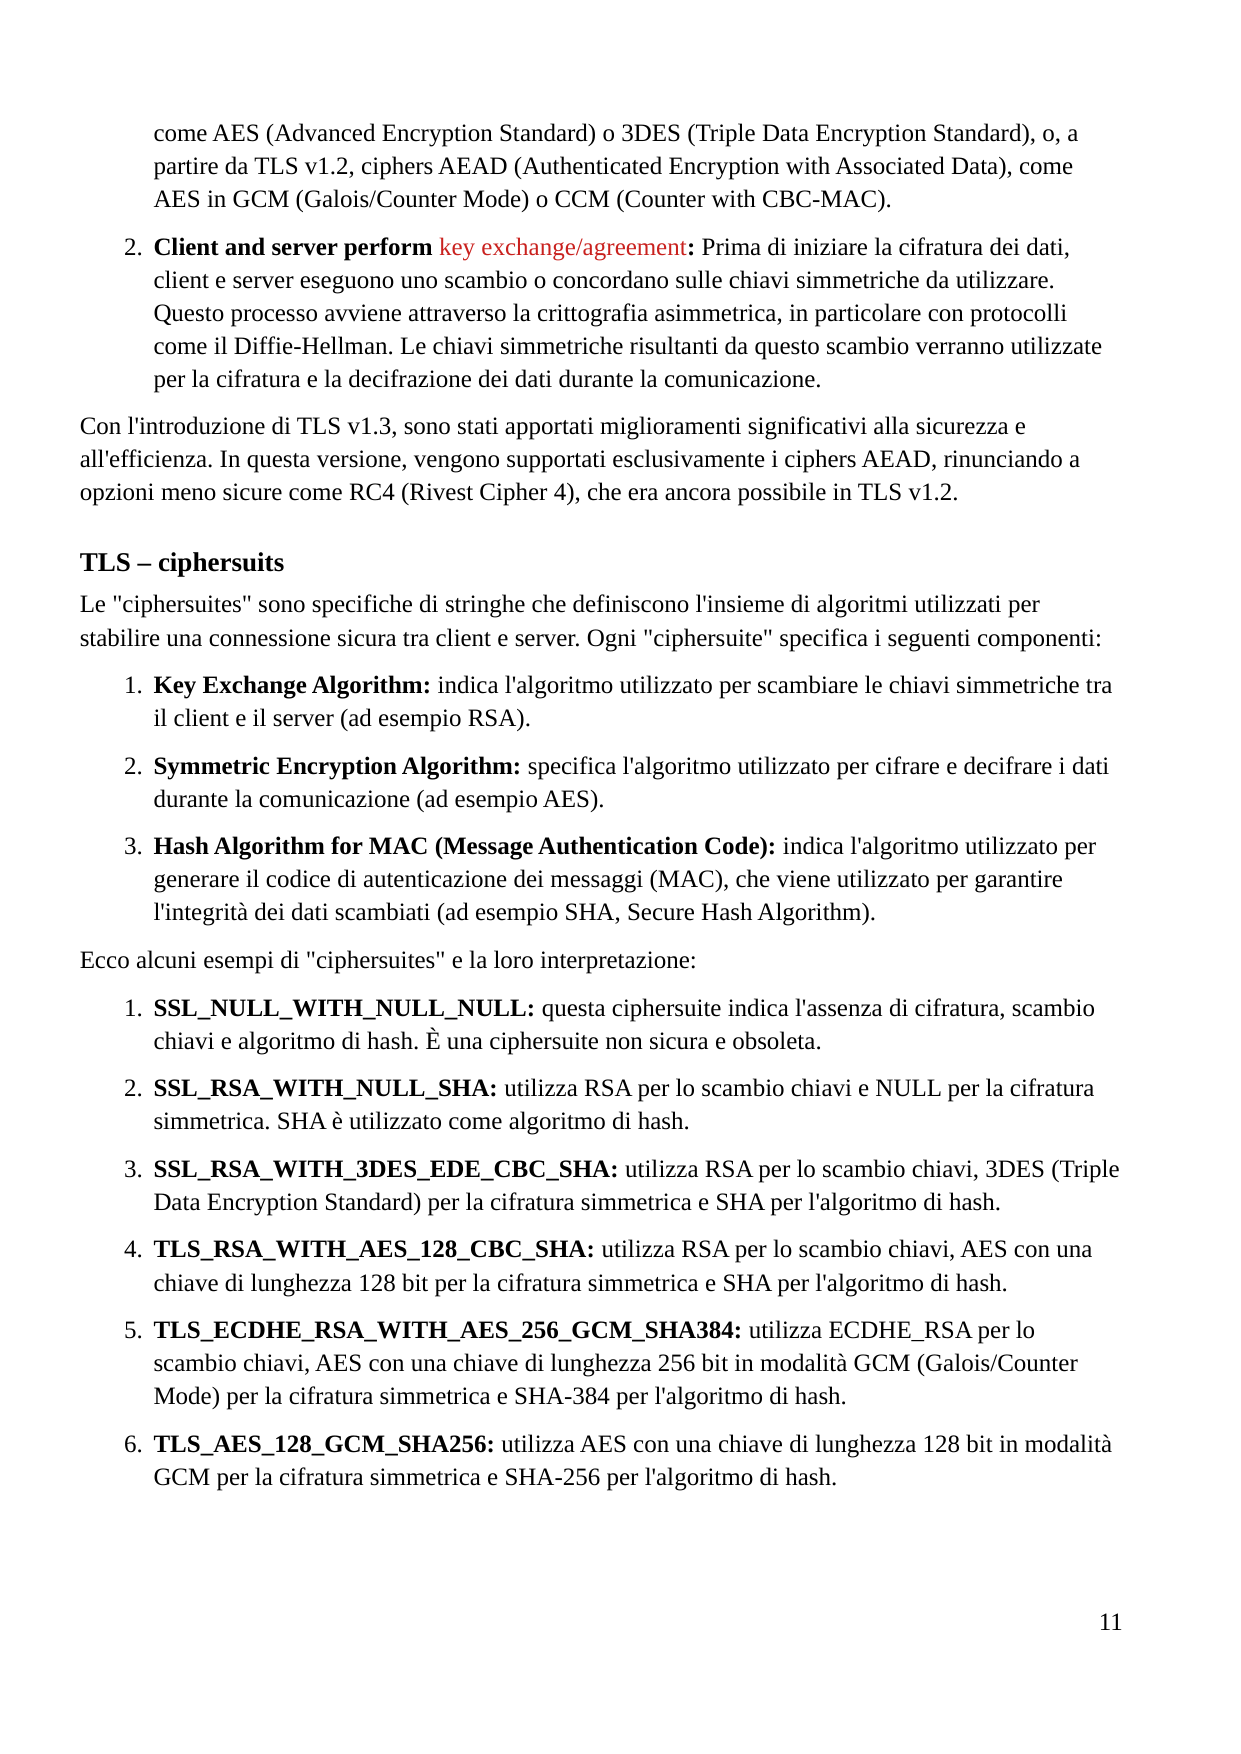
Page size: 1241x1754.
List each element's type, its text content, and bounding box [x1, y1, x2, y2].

list Client and server perform key exchange/agreement: Prima di iniziare la cifratura dei dati, client e server eseguono uno scambio o concordano sulle chiavi simmetriche da utilizzare. Questo processo avviene attraverso la crittografia asimmetrica, in particolare con protocolli come il Diffie-Hellman. Le chiavi simmetriche risultanti da questo scambio verranno utilizzate per la cifratura e la decifrazione dei dati durante la comunicazione. [124, 232, 1122, 393]
list TLS_ECDHE_RSA_WITH_AES_256_GCM_SHA384: utilizza ECDHE_RSA per lo scambio chiavi, AES con una chiave di lunghezza 256 bit in modalità GCM (Galois/Counter Mode) per la cifratura simmetrica e SHA-384 per l'algoritmo di hash. [124, 1315, 1122, 1410]
text Con l'introduzione di TLS v1.3, sono stati apportati miglioramenti significativi alla sicurezza e all'efficienza. In questa versione, vengono supportati esclusivamente i ciphers AEAD, rinunciando a opzioni meno sicure come RC4 (Rivest Cipher 4), che era ancora possibile in TLS v1.2. [79, 411, 1122, 506]
list TLS_RSA_WITH_AES_128_CBC_SHA: utilizza RSA per lo scambio chiavi, AES con una chiave di lunghezza 128 bit per la cifratura simmetrica e SHA per l'algoritmo di hash. [124, 1234, 1122, 1296]
list Key Exchange Algorithm: indica l'algoritmo utilizzato per scambiare le chiavi simmetriche tra il client e il server (ad esempio RSA). [124, 670, 1122, 732]
list SSL_NULL_WITH_NULL_NULL: questa ciphersuite indica l'assenza di cifratura, scambio chiavi e algoritmo di hash. È una ciphersuite non sicura e obsoleta. [124, 993, 1122, 1054]
list SSL_RSA_WITH_NULL_SHA: utilizza RSA per lo scambio chiavi e NULL per la cifratura simmetrica. SHA è utilizzato come algoritmo di hash. [124, 1073, 1122, 1135]
text Le "ciphersuites" sono specifiche di stringhe che definiscono l'insieme di algoritmi utilizzati per stabilire una connessione sicura tra client e server. Ogni "ciphersuite" specifica i seguenti componenti: [79, 589, 1122, 651]
list TLS_AES_128_GCM_SHA256: utilizza AES con una chiave di lunghezza 128 bit in modalità GCM per la cifratura simmetrica e SHA-256 per l'algoritmo di hash. [124, 1429, 1122, 1491]
text Ecco alcuni esempi di "ciphersuites" e la loro interpretazione: [79, 945, 1122, 974]
list SSL_RSA_WITH_3DES_EDE_CBC_SHA: utilizza RSA per lo scambio chiavi, 3DES (Triple Data Encryption Standard) per la cifratura simmetrica e SHA per l'algoritmo di hash. [124, 1154, 1122, 1216]
list Hash Algorithm for MAC (Message Authentication Code): indica l'algoritmo utilizzato per generare il codice di autenticazione dei messaggi (MAC), che viene utilizzato per garantire l'integrità dei dati scambiati (ad esempio SHA, Secure Hash Algorithm). [124, 831, 1122, 926]
list come AES (Advanced Encryption Standard) o 3DES (Triple Data Encryption Standard), o, a partire da TLS v1.2, ciphers AEAD (Authenticated Encryption with Associated Data), come AES in GCM (Galois/Counter Mode) o CCM (Counter with CBC-MAC). [124, 118, 1122, 213]
subtitle TLS – ciphersuits [79, 546, 1122, 577]
list Symmetric Encryption Algorithm: specifica l'algoritmo utilizzato per cifrare e decifrare i dati durante la comunicazione (ad esempio AES). [124, 751, 1122, 813]
